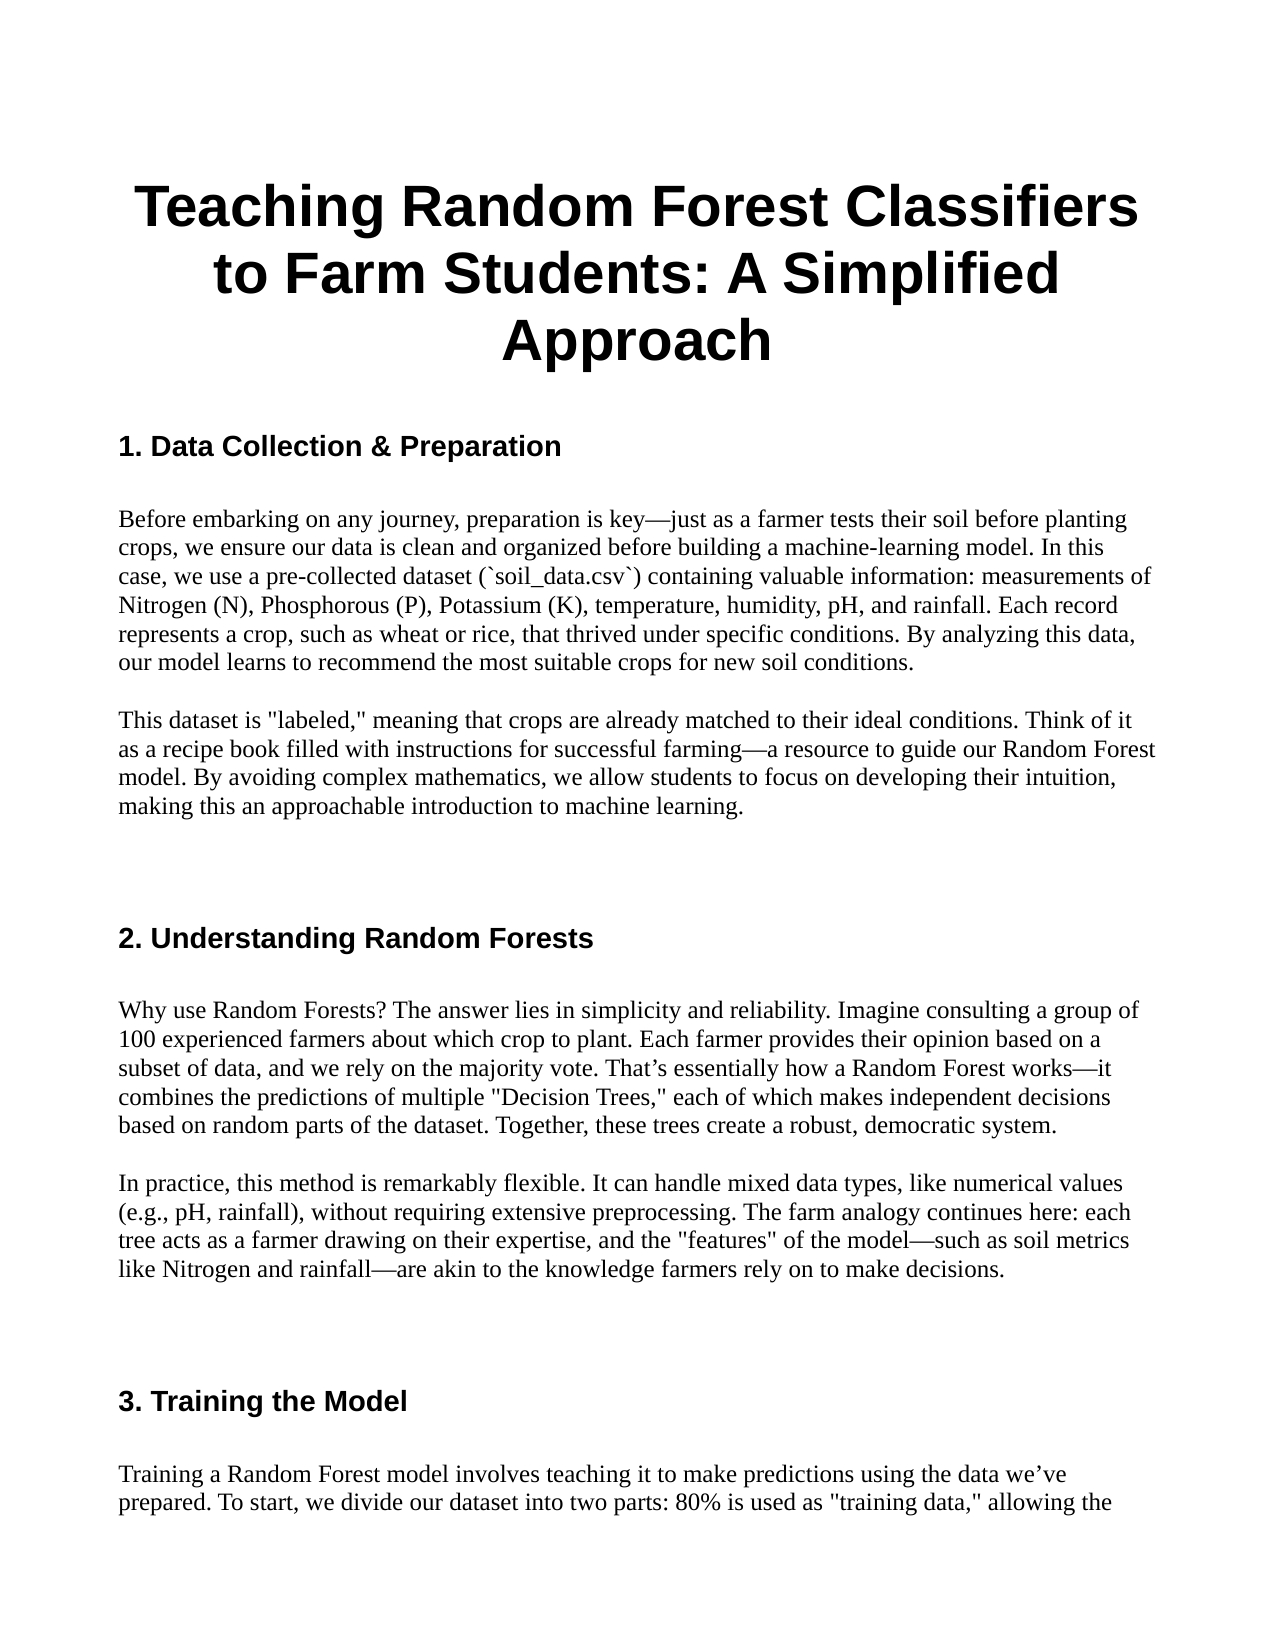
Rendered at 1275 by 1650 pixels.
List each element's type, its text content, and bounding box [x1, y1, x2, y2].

text Why use Random Forests? The answer lies in simplicity and reliability. Imagine consulting a group of 100 experienced farmers about which crop to plant. Each farmer provides their opinion based on a subset of data, and we rely on the majority vote. That’s essentially how a Random Forest works—it combines the predictions of multiple "Decision Trees," each of which makes independent decisions based on random parts of the dataset. Together, these trees create a robust, democratic system. [118, 996, 1157, 1139]
subtitle 1. Data Collection & Preparation [118, 429, 1157, 462]
text Training a Random Forest model involves teaching it to make predictions using the data we’ve prepared. To start, we divide our dataset into two parts: 80% is used as "training data," allowing the [118, 1459, 1157, 1516]
subtitle 3. Training the Model [118, 1384, 1157, 1417]
title Teaching Random Forest Classifiers to Farm Students: A Simplified Approach [118, 172, 1157, 373]
text This dataset is "labeled," meaning that crops are already matched to their ideal conditions. Think of it as a recipe book filled with instructions for successful farming—a resource to guide our Random Forest model. By avoiding complex mathematics, we allow students to focus on developing their intuition, making this an approachable introduction to machine learning. [118, 705, 1157, 820]
text Before embarking on any journey, preparation is key—just as a farmer tests their soil before planting crops, we ensure our data is clean and organized before building a machine-learning model. In this case, we use a pre-collected dataset (`soil_data.csv`) containing valuable information: measurements of Nitrogen (N), Phosphorous (P), Potassium (K), temperature, humidity, pH, and rainfall. Each record represents a crop, such as wheat or rice, that thrived under specific conditions. By analyzing this data, our model learns to recommend the most suitable crops for new soil conditions. [118, 504, 1157, 676]
text In practice, this method is remarkably flexible. It can handle mixed data types, like numerical values (e.g., pH, rainfall), without requiring extensive preprocessing. The farm analogy continues here: each tree acts as a farmer drawing on their expertise, and the "features" of the model—such as soil metrics like Nitrogen and rainfall—are akin to the knowledge farmers rely on to make decisions. [118, 1168, 1157, 1283]
subtitle 2. Understanding Random Forests [118, 921, 1157, 954]
